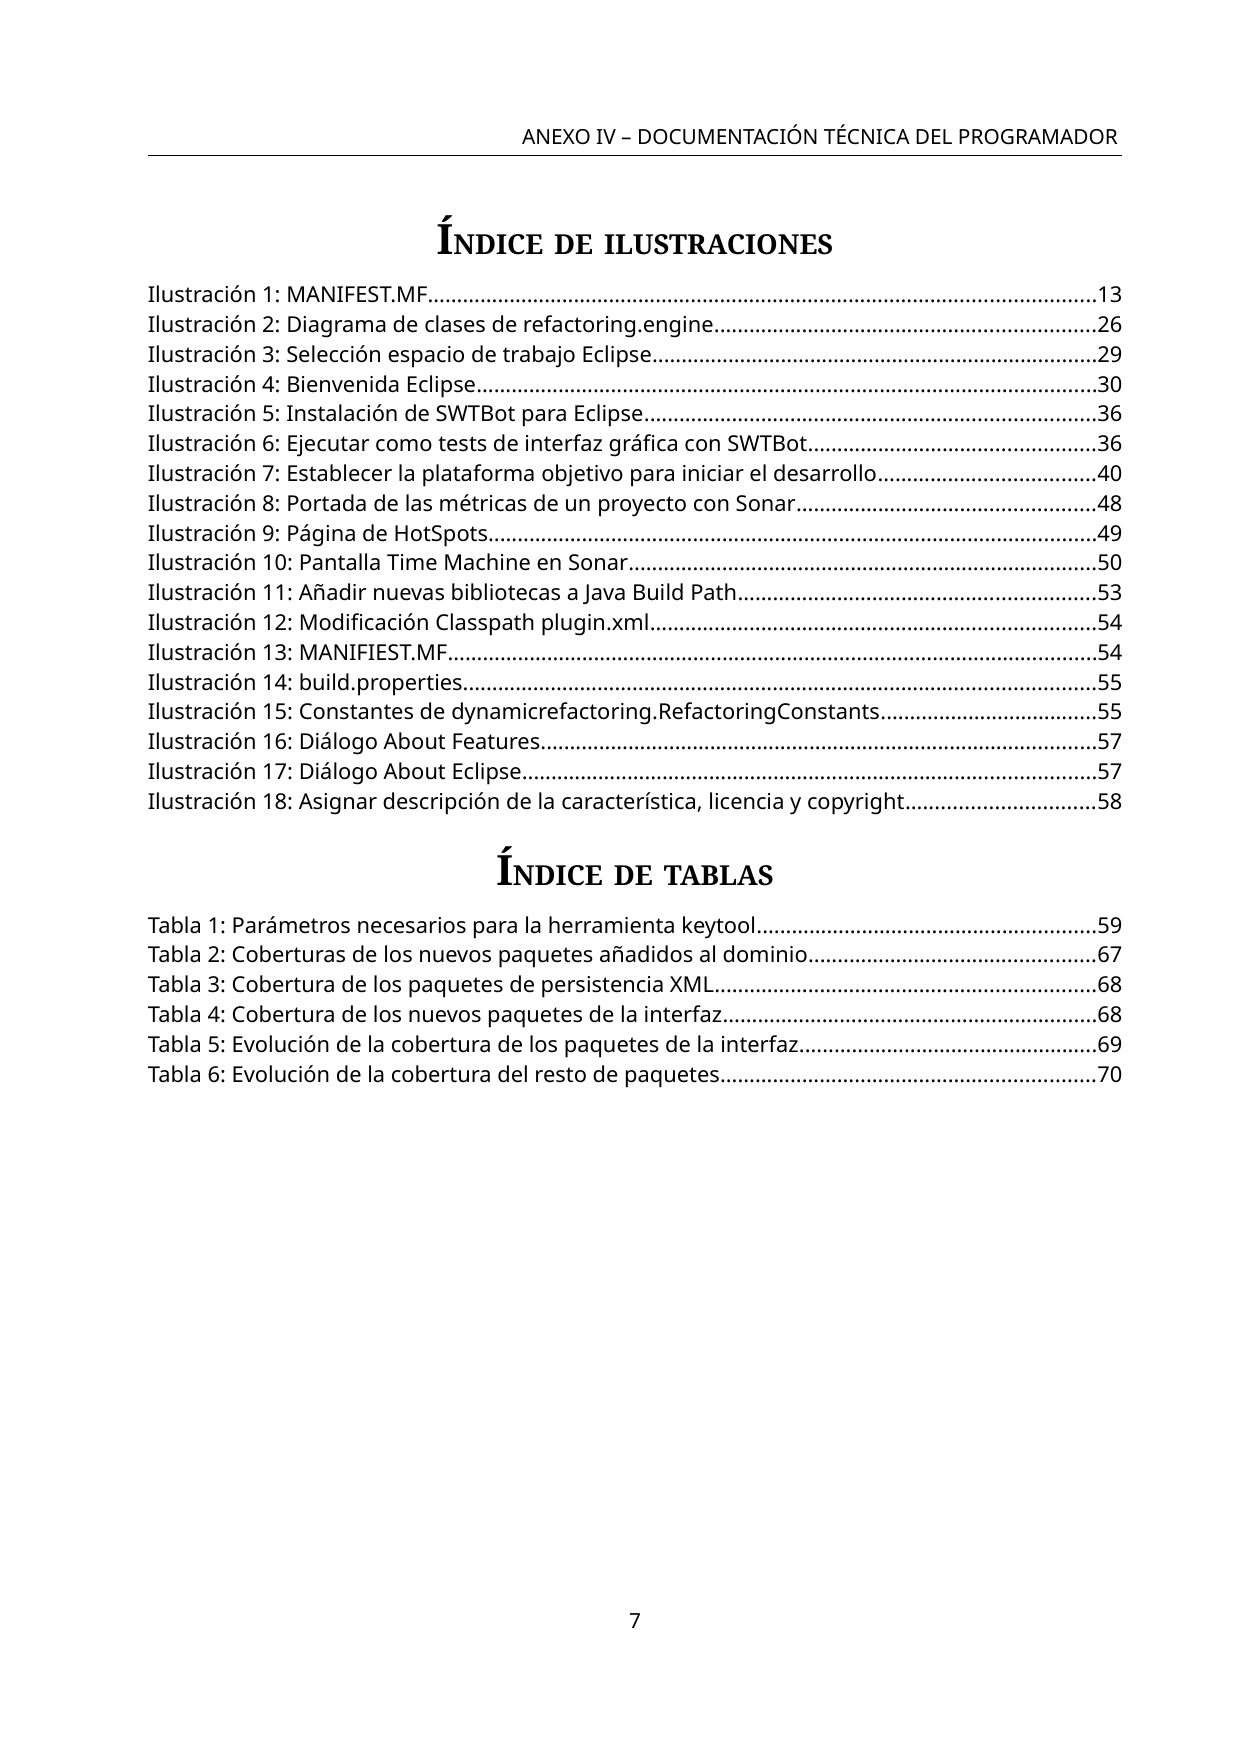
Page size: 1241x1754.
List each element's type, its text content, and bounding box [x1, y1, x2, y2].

text Ilustración 2: Diagrama de clases de refactoring.engine 26 [148, 309, 1122, 339]
text Ilustración 1: MANIFEST.MF 13 [148, 279, 1122, 309]
text Ilustración 18: Asignar descripción de la característica, licencia y copyright 58 [148, 786, 1122, 815]
text Tabla 4: Cobertura de los nuevos paquetes de la interfaz 68 [148, 999, 1122, 1029]
text Ilustración 13: MANIFIEST.MF 54 [148, 637, 1122, 666]
text Tabla 2: Coberturas de los nuevos paquetes añadidos al dominio 67 [148, 939, 1122, 969]
text Ilustración 12: Modificación Classpath plugin.xml 54 [148, 607, 1122, 637]
text Ilustración 8: Portada de las métricas de un proyecto con Sonar 48 [148, 488, 1122, 517]
text Ilustración 16: Diálogo About Features 57 [148, 726, 1122, 756]
text Ilustración 7: Establecer la plataforma objetivo para iniciar el desarrollo 40 [148, 458, 1122, 488]
subtitle Índice de ilustraciones [148, 210, 1122, 267]
text Ilustración 4: Bienvenida Eclipse 30 [148, 368, 1122, 398]
text Ilustración 15: Constantes de dynamicrefactoring.RefactoringConstants 55 [148, 696, 1122, 726]
text Ilustración 6: Ejecutar como tests de interfaz gráfica con SWTBot 36 [148, 428, 1122, 458]
text Ilustración 5: Instalación de SWTBot para Eclipse 36 [148, 398, 1122, 428]
text Ilustración 11: Añadir nuevas bibliotecas a Java Build Path 53 [148, 577, 1122, 607]
text Tabla 5: Evolución de la cobertura de los paquetes de la interfaz 69 [148, 1029, 1122, 1059]
subtitle Índice de tablas [148, 840, 1122, 897]
text Ilustración 3: Selección espacio de trabajo Eclipse 29 [148, 339, 1122, 368]
text Tabla 1: Parámetros necesarios para la herramienta keytool 59 [148, 910, 1122, 939]
text Tabla 6: Evolución de la cobertura del resto de paquetes 70 [148, 1059, 1122, 1088]
text Tabla 3: Cobertura de los paquetes de persistencia XML 68 [148, 969, 1122, 999]
text Ilustración 10: Pantalla Time Machine en Sonar 50 [148, 547, 1122, 577]
text Ilustración 17: Diálogo About Eclipse 57 [148, 756, 1122, 786]
text Ilustración 9: Página de HotSpots 49 [148, 517, 1122, 547]
text Ilustración 14: build.properties 55 [148, 666, 1122, 696]
